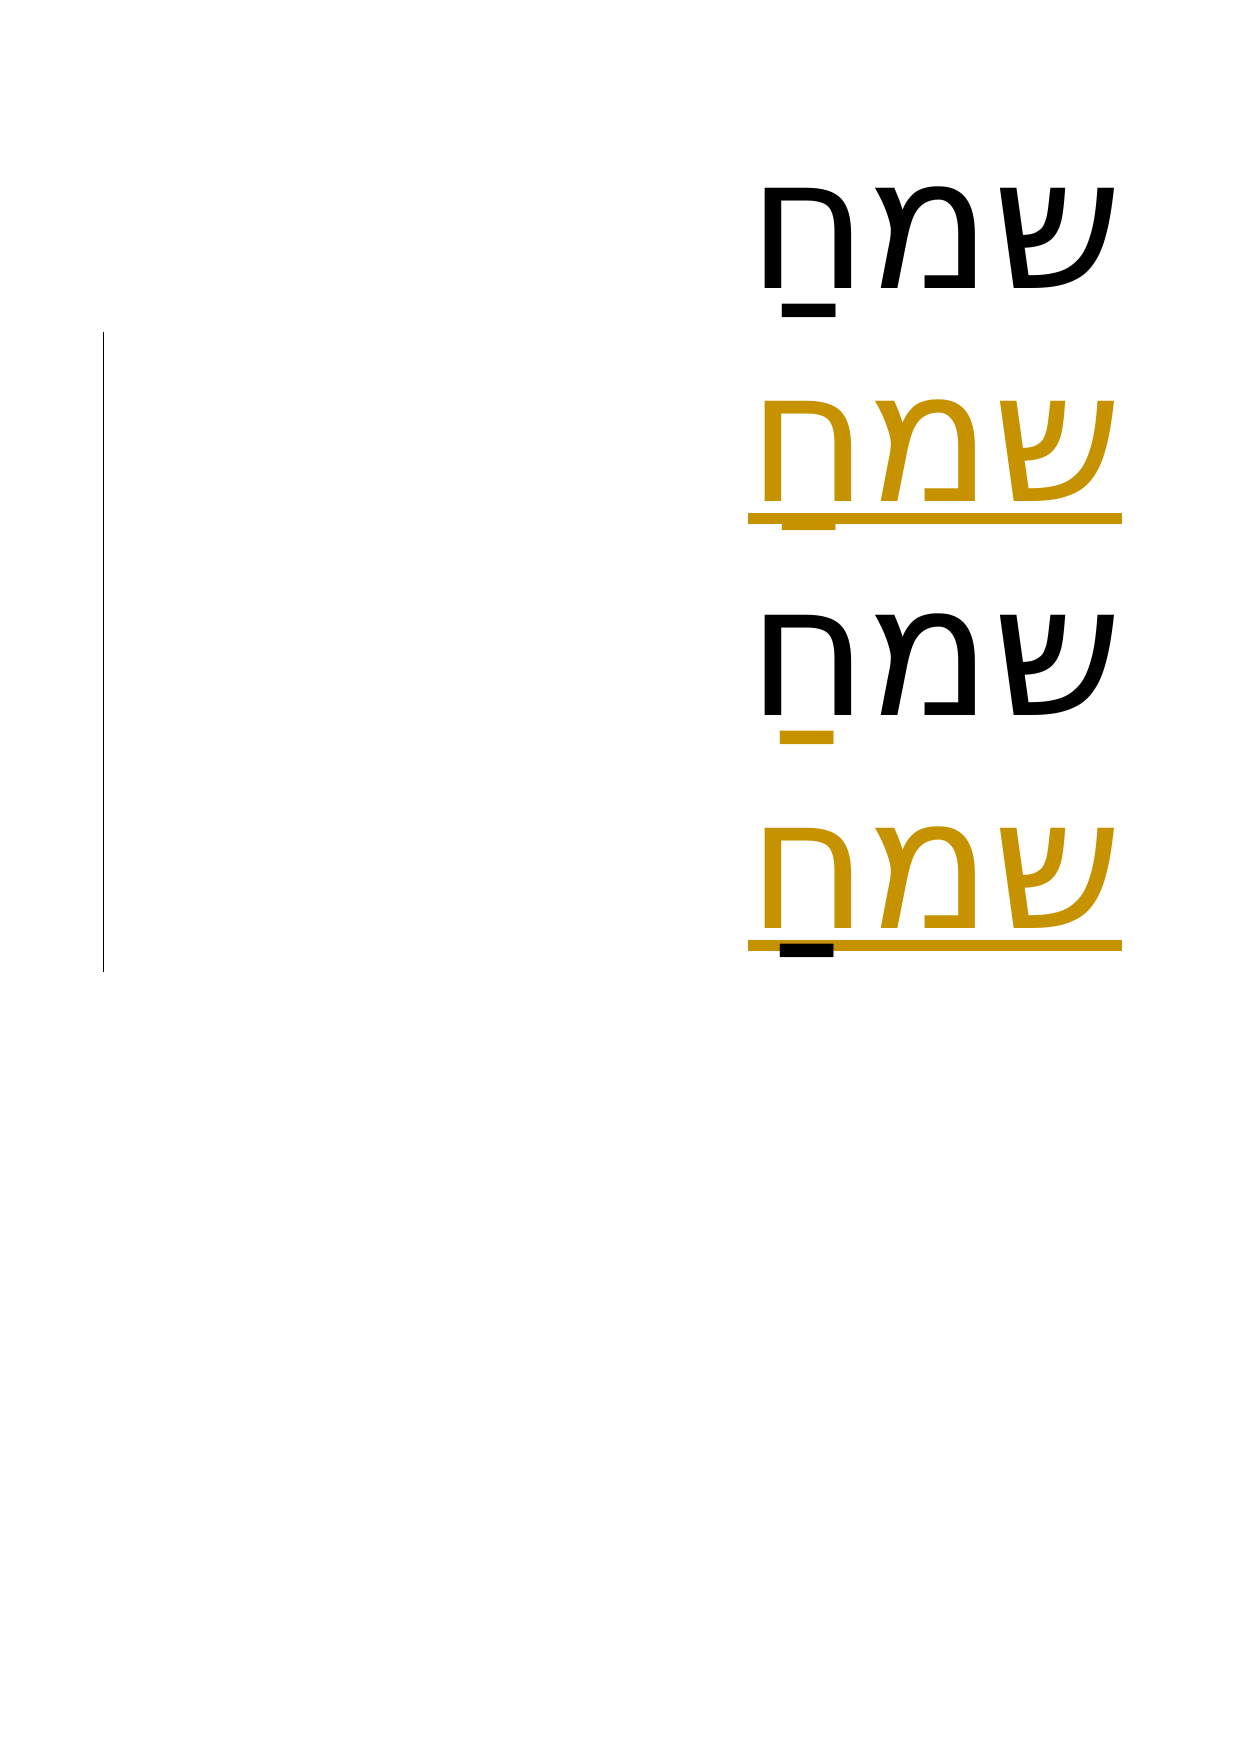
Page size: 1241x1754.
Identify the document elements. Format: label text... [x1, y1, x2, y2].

text שמחַ [118, 118, 1122, 332]
text שמחַ [118, 332, 1122, 545]
text שמחַ [118, 758, 1122, 972]
text שמחַ [118, 545, 1122, 758]
